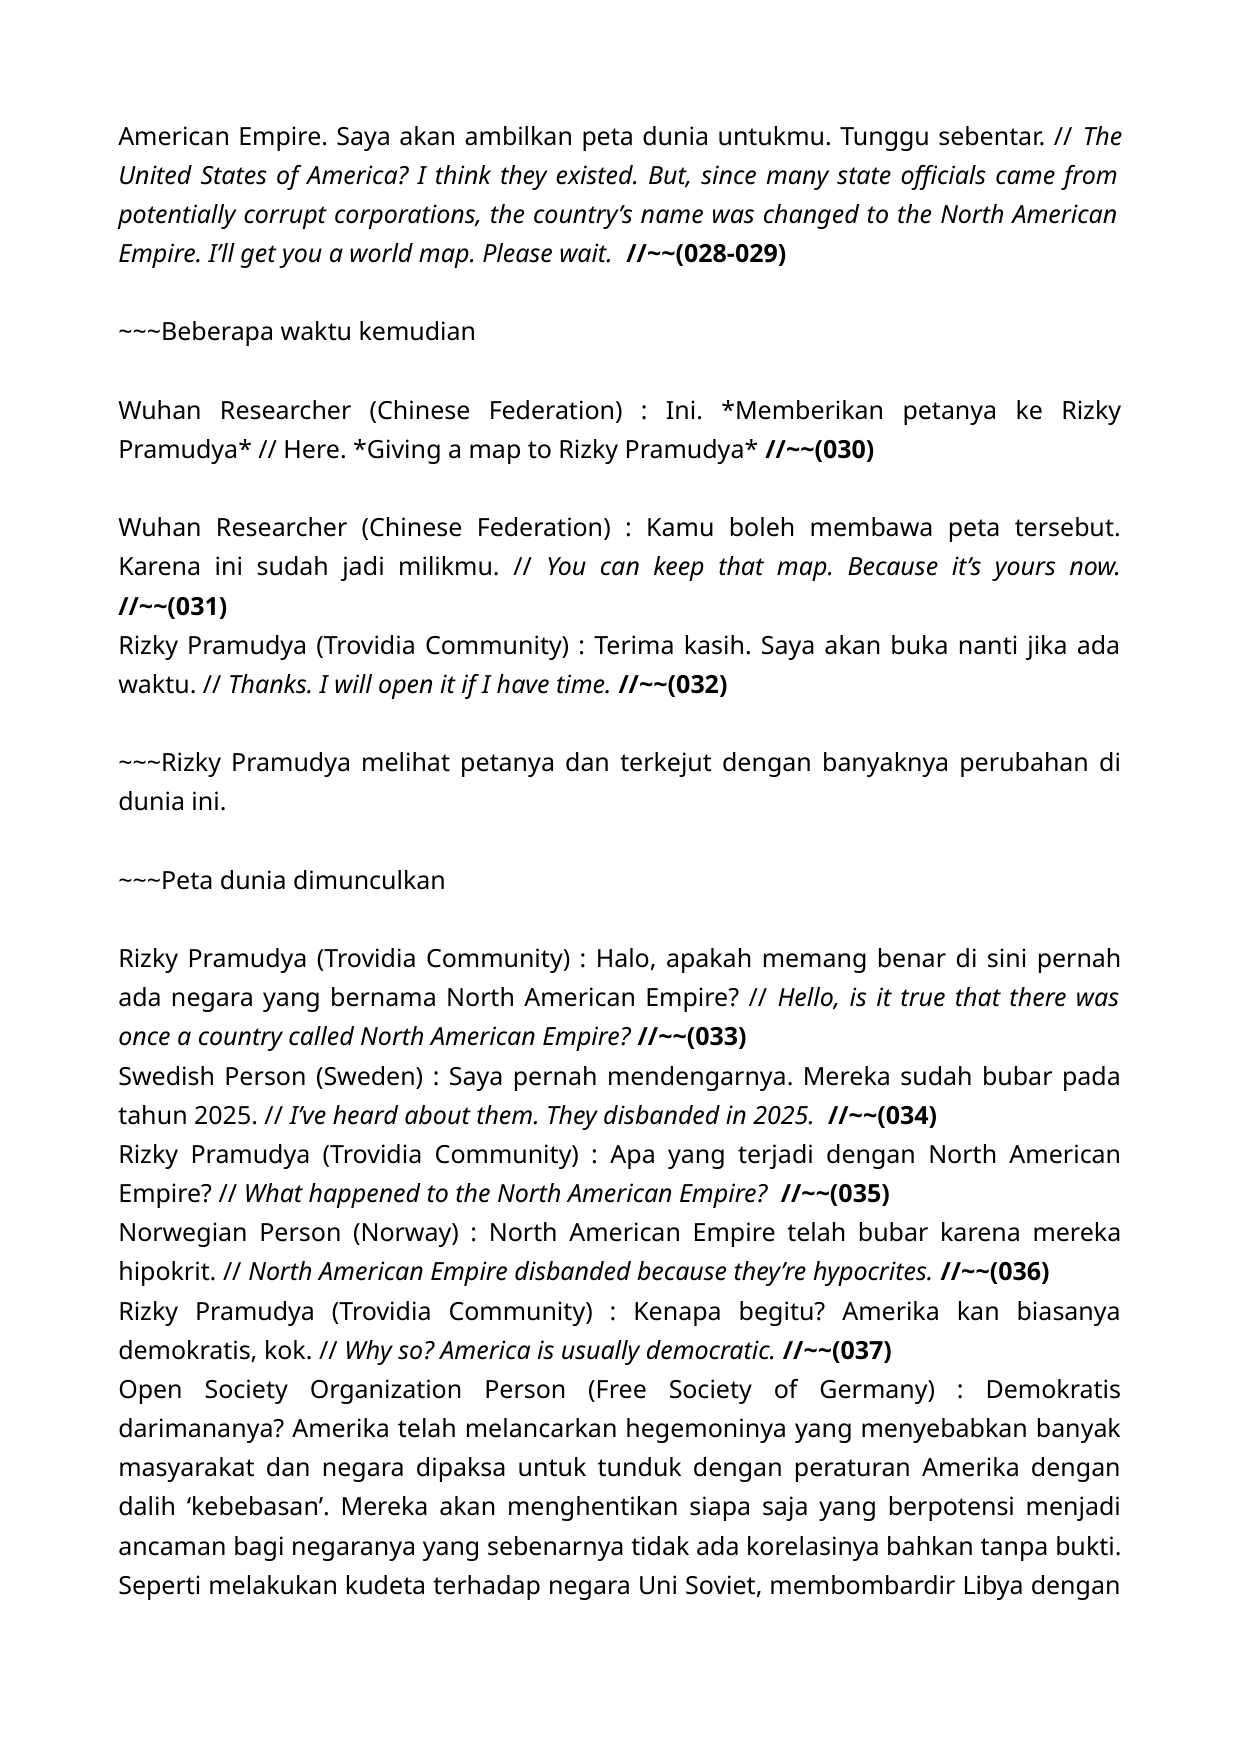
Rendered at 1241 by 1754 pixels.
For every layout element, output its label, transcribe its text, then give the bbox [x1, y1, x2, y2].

text Swedish Person (Sweden) : Saya pernah mendengarnya. Mereka sudah bubar pada tahun 2025. // I’ve heard about them. They disbanded in 2025. //~~(034) [118, 1058, 1122, 1131]
text ~~~Beberapa waktu kemudian [118, 314, 1122, 348]
text Open Society Organization Person (Free Society of Germany) : Demokratis darimananya? Amerika telah melancarkan hegemoninya yang menyebabkan banyak masyarakat dan negara dipaksa untuk tunduk dengan peraturan Amerika dengan dalih ‘kebebasan’. Mereka akan menghentikan siapa saja yang berpotensi menjadi ancaman bagi negaranya yang sebenarnya tidak ada korelasinya bahkan tanpa bukti. Seperti melakukan kudeta terhadap negara Uni Soviet, membombardir Libya dengan [118, 1371, 1122, 1601]
text Rizky Pramudya (Trovidia Community) : Apa yang terjadi dengan North American Empire? // What happened to the North American Empire? //~~(035) [118, 1136, 1122, 1210]
text Wuhan Researcher (Chinese Federation) : Ini. *Memberikan petanya ke Rizky Pramudya* // Here. *Giving a map to Rizky Pramudya* //~~(030) [118, 392, 1122, 466]
text Rizky Pramudya (Trovidia Community) : Halo, apakah memang benar di sini pernah ada negara yang bernama North American Empire? // Hello, is it true that there was once a country called North American Empire? //~~(033) [118, 941, 1122, 1053]
text Rizky Pramudya (Trovidia Community) : Terima kasih. Saya akan buka nanti jika ada waktu. // Thanks. I will open it if I have time. //~~(032) [118, 627, 1122, 701]
text Wuhan Researcher (Chinese Federation) : Kamu boleh membawa peta tersebut. Karena ini sudah jadi milikmu. // You can keep that map. Because it’s yours now. //~~(031) [118, 510, 1122, 622]
text ~~~Rizky Pramudya melihat petanya dan terkejut dengan banyaknya perubahan di dunia ini. [118, 745, 1122, 818]
text Norwegian Person (Norway) : North American Empire telah bubar karena mereka hipokrit. // North American Empire disbanded because they’re hypocrites. //~~(036) [118, 1215, 1122, 1288]
text ~~~Peta dunia dimunculkan [118, 862, 1122, 896]
text American Empire. Saya akan ambilkan peta dunia untukmu. Tunggu sebentar. // The United States of America? I think they existed. But, since many state officials came from potentially corrupt corporations, the country’s name was changed to the North American Empire. I’ll get you a world map. Please wait. //~~(028-029) [118, 118, 1122, 270]
text Rizky Pramudya (Trovidia Community) : Kenapa begitu? Amerika kan biasanya demokratis, kok. // Why so? America is usually democratic. //~~(037) [118, 1293, 1122, 1366]
